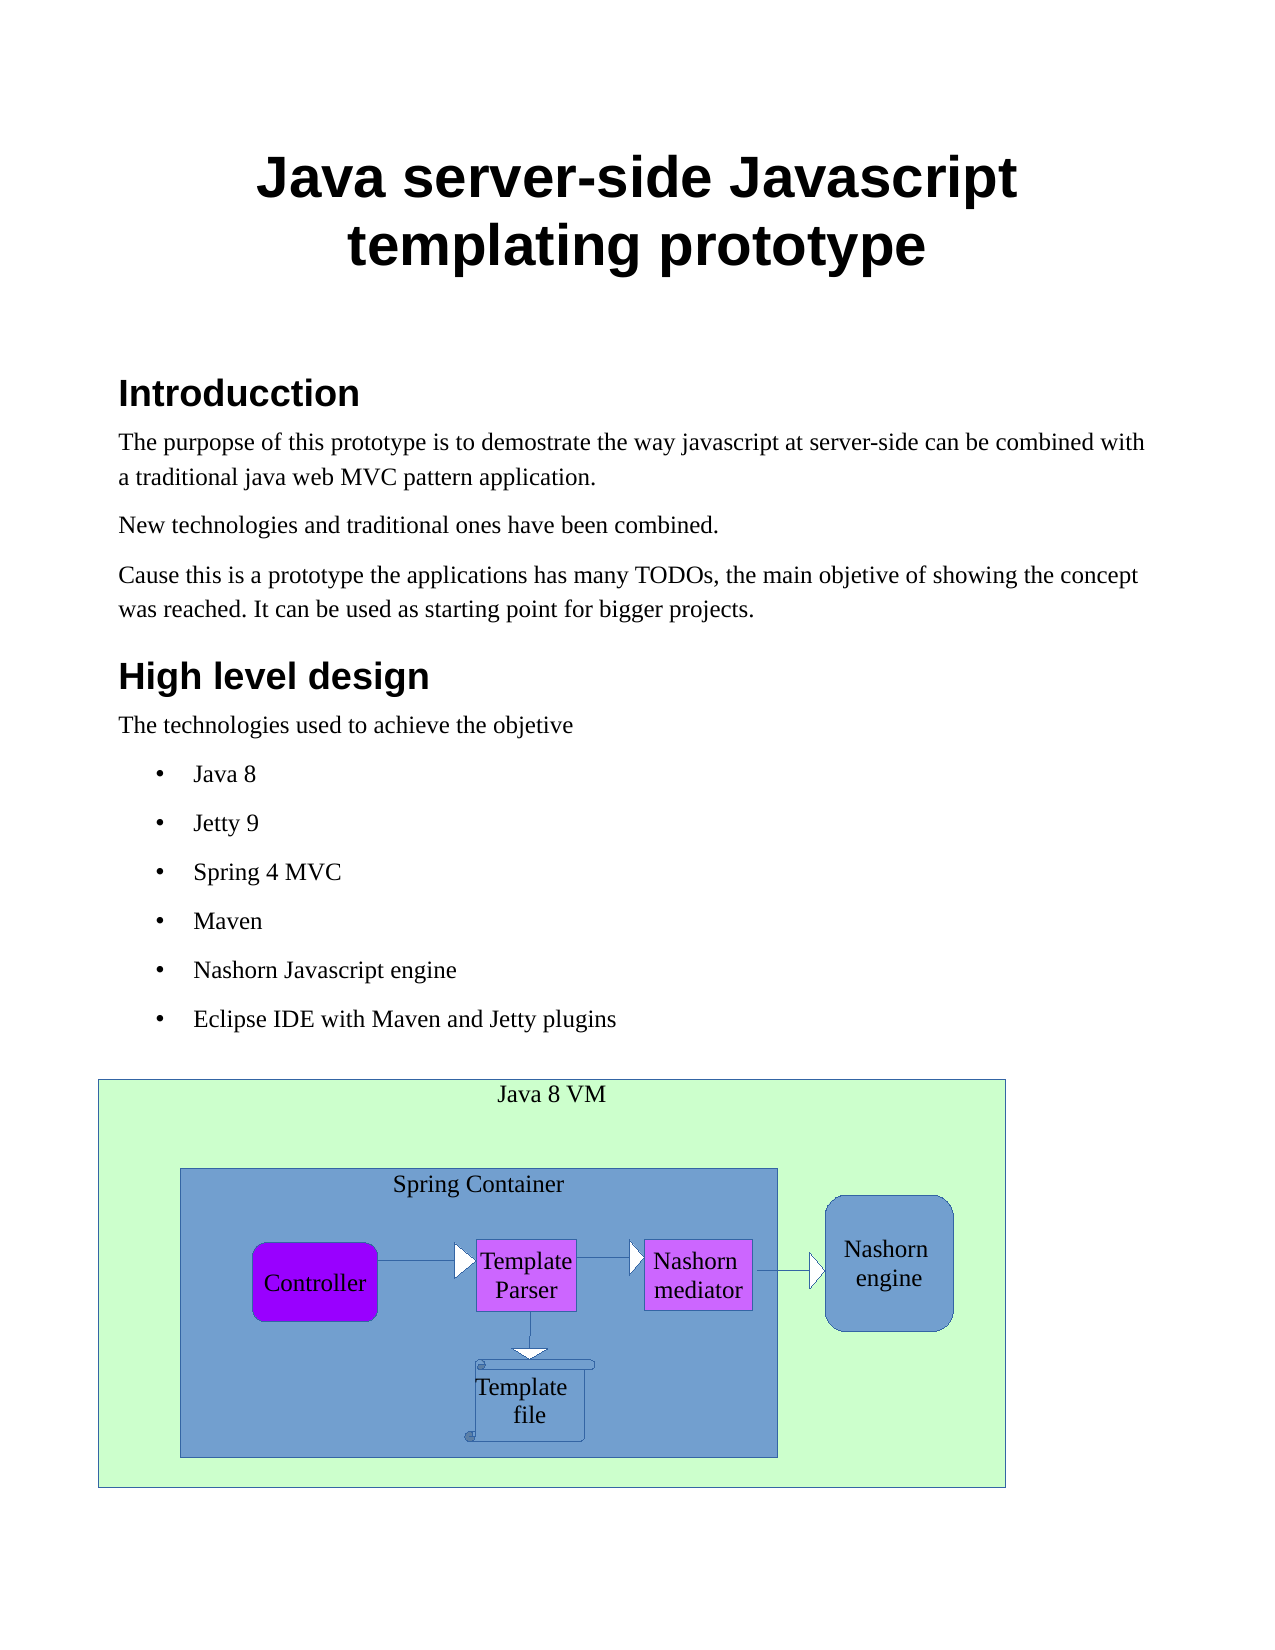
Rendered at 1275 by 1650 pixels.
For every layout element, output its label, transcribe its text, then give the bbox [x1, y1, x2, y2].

text New technologies and traditional ones have been combined. [118, 511, 1157, 539]
subtitle High level design [118, 654, 1157, 697]
list Eclipse IDE with Maven and Jetty plugins [156, 1004, 1157, 1033]
list Java 8 [156, 759, 1157, 788]
text Cause this is a prototype the applications has many TODOs, the main objetive of showing the concept was reached. It can be used as starting point for bigger projects. [118, 560, 1157, 623]
title Java server-side Javascript templating prototype [118, 143, 1157, 277]
text The technologies used to achieve the objetive [118, 710, 1157, 738]
list Maven [156, 906, 1157, 935]
list Spring 4 MVC [156, 857, 1157, 886]
list Nashorn Javascript engine [156, 955, 1157, 984]
text The purpopse of this prototype is to demostrate the way javascript at server-side can be combined with a traditional java web MVC pattern application. [118, 427, 1157, 490]
list Jetty 9 [156, 808, 1157, 837]
subtitle Introducction [118, 371, 1157, 414]
